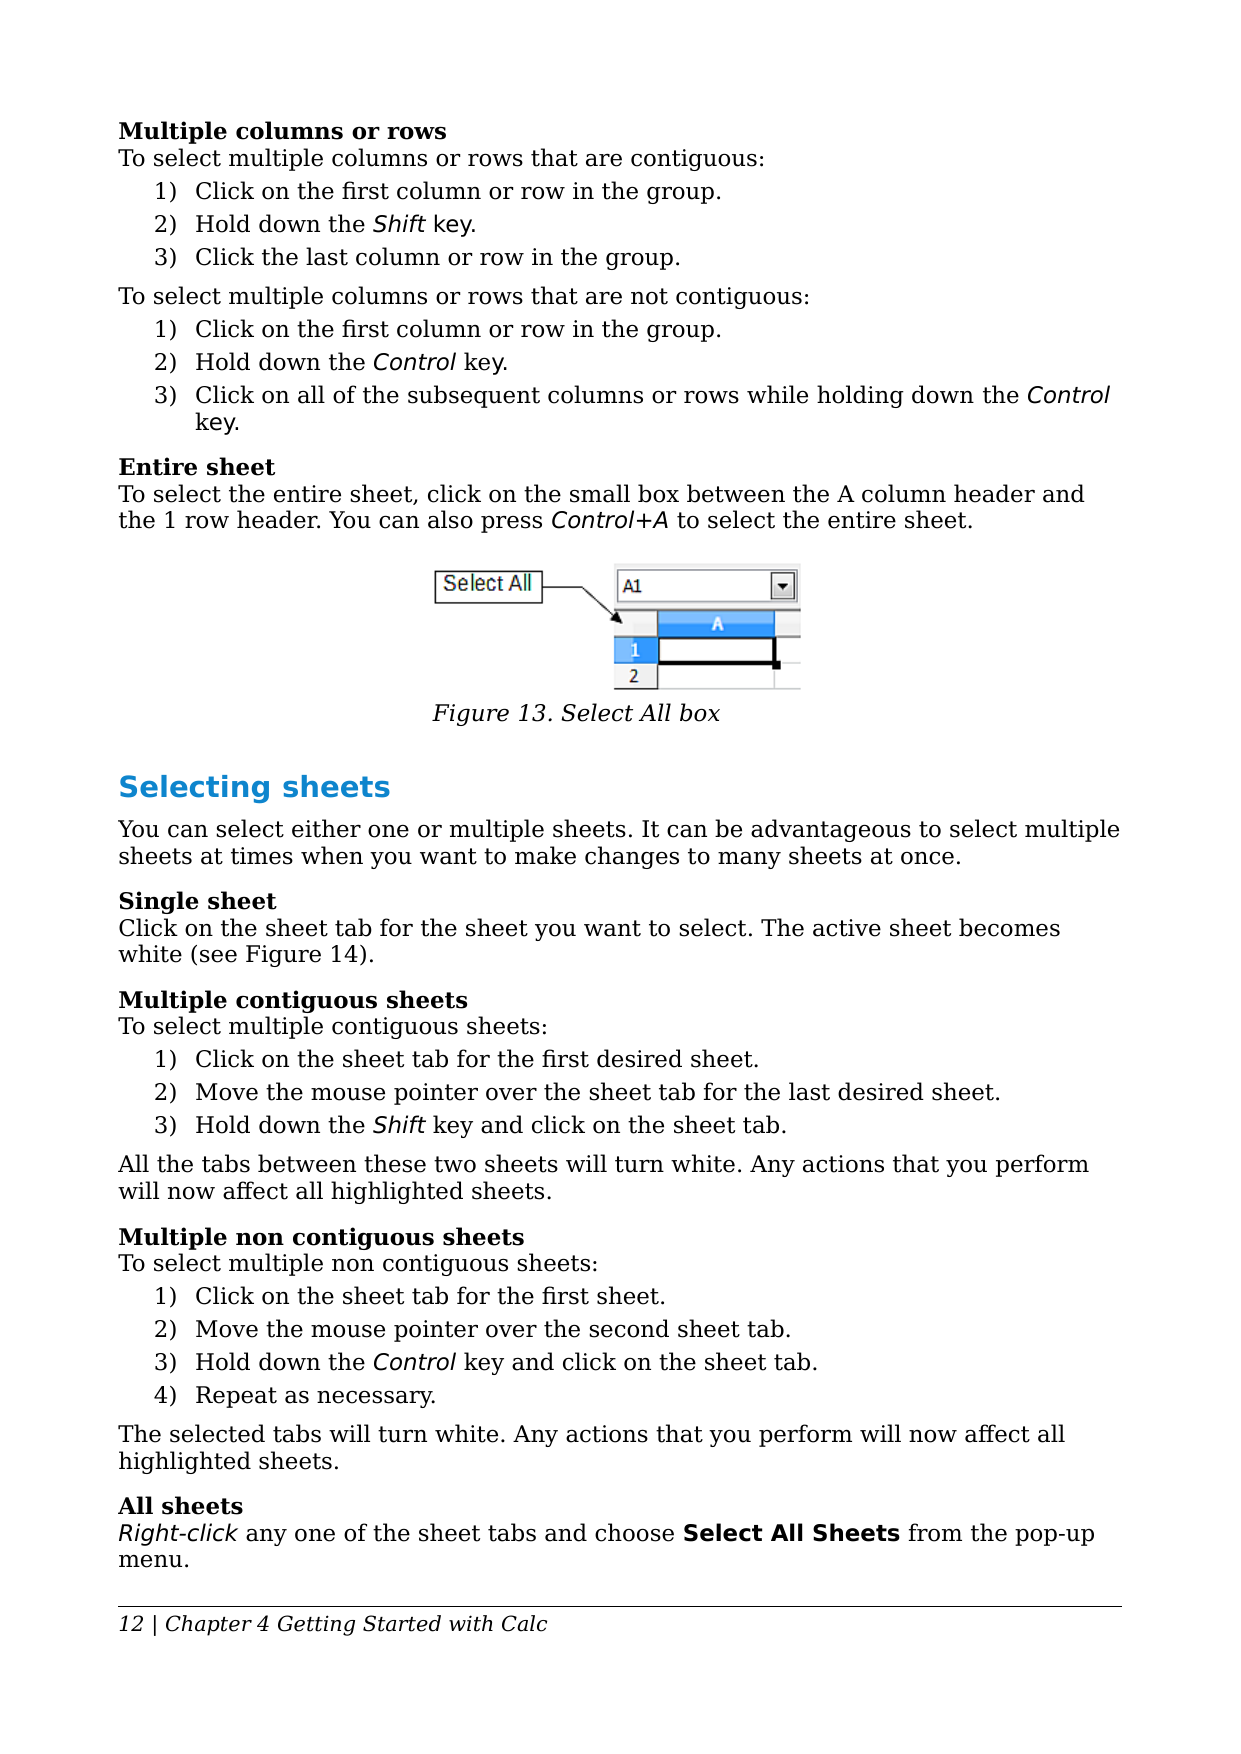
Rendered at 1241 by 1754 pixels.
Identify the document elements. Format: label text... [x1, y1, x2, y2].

list Click the last column or row in the group. [177, 244, 1122, 271]
list Hold down the Shift key. [177, 211, 1122, 238]
text Multiple columns or rows [118, 118, 1122, 145]
list Repeat as necessary. [177, 1382, 1122, 1409]
text Figure 13. Select All box [433, 700, 807, 727]
text You can select either one or multiple sheets. It can be advantageous to select multiple sheets at times when you want to make changes to many sheets at once. [118, 816, 1122, 869]
list Click on the sheet tab for the first desired sheet. [177, 1047, 1122, 1073]
list To select multiple contiguous sheets: [118, 1013, 1122, 1040]
text All the tabs between these two sheets will turn white. Any actions that you perform will now affect all highlighted sheets. [118, 1152, 1122, 1205]
list Click on the first column or row in the group. [177, 316, 1122, 343]
list Hold down the Shift key and click on the sheet tab. [177, 1112, 1122, 1139]
list Hold down the Control key. [177, 349, 1122, 376]
text Multiple contiguous sheets [118, 987, 1122, 1013]
list Hold down the Control key and click on the sheet tab. [177, 1349, 1122, 1376]
list Click on all of the subsequent columns or rows while holding down the Control key. [177, 382, 1122, 435]
list Move the mouse pointer over the sheet tab for the last desired sheet. [177, 1079, 1122, 1106]
text Entire sheet [118, 454, 1122, 481]
text To select the entire sheet, click on the small box between the A column header and the 1 row header. You can also press Control+A to select the entire sheet. [118, 481, 1122, 534]
list Click on the sheet tab for the first sheet. [177, 1283, 1122, 1310]
picture [432, 559, 808, 694]
text Right-click any one of the sheet tabs and choose Select All Sheets from the pop-up menu. [118, 1520, 1122, 1573]
list To select multiple columns or rows that are contiguous: [118, 145, 1122, 172]
text The selected tabs will turn white. Any actions that you perform will now affect all highlighted sheets. [118, 1421, 1122, 1475]
text Single sheet [118, 888, 1122, 915]
list To select multiple columns or rows that are not contiguous: [118, 283, 1122, 310]
text All sheets [118, 1493, 1122, 1520]
list To select multiple non contiguous sheets: [118, 1250, 1122, 1277]
list Move the mouse pointer over the second sheet tab. [177, 1316, 1122, 1343]
list Click on the first column or row in the group. [177, 178, 1122, 205]
subtitle Selecting sheets [118, 770, 1122, 804]
text Click on the sheet tab for the sheet you want to select. The active sheet becomes white (see Figure 14). [118, 915, 1122, 968]
text Multiple non contiguous sheets [118, 1223, 1122, 1250]
